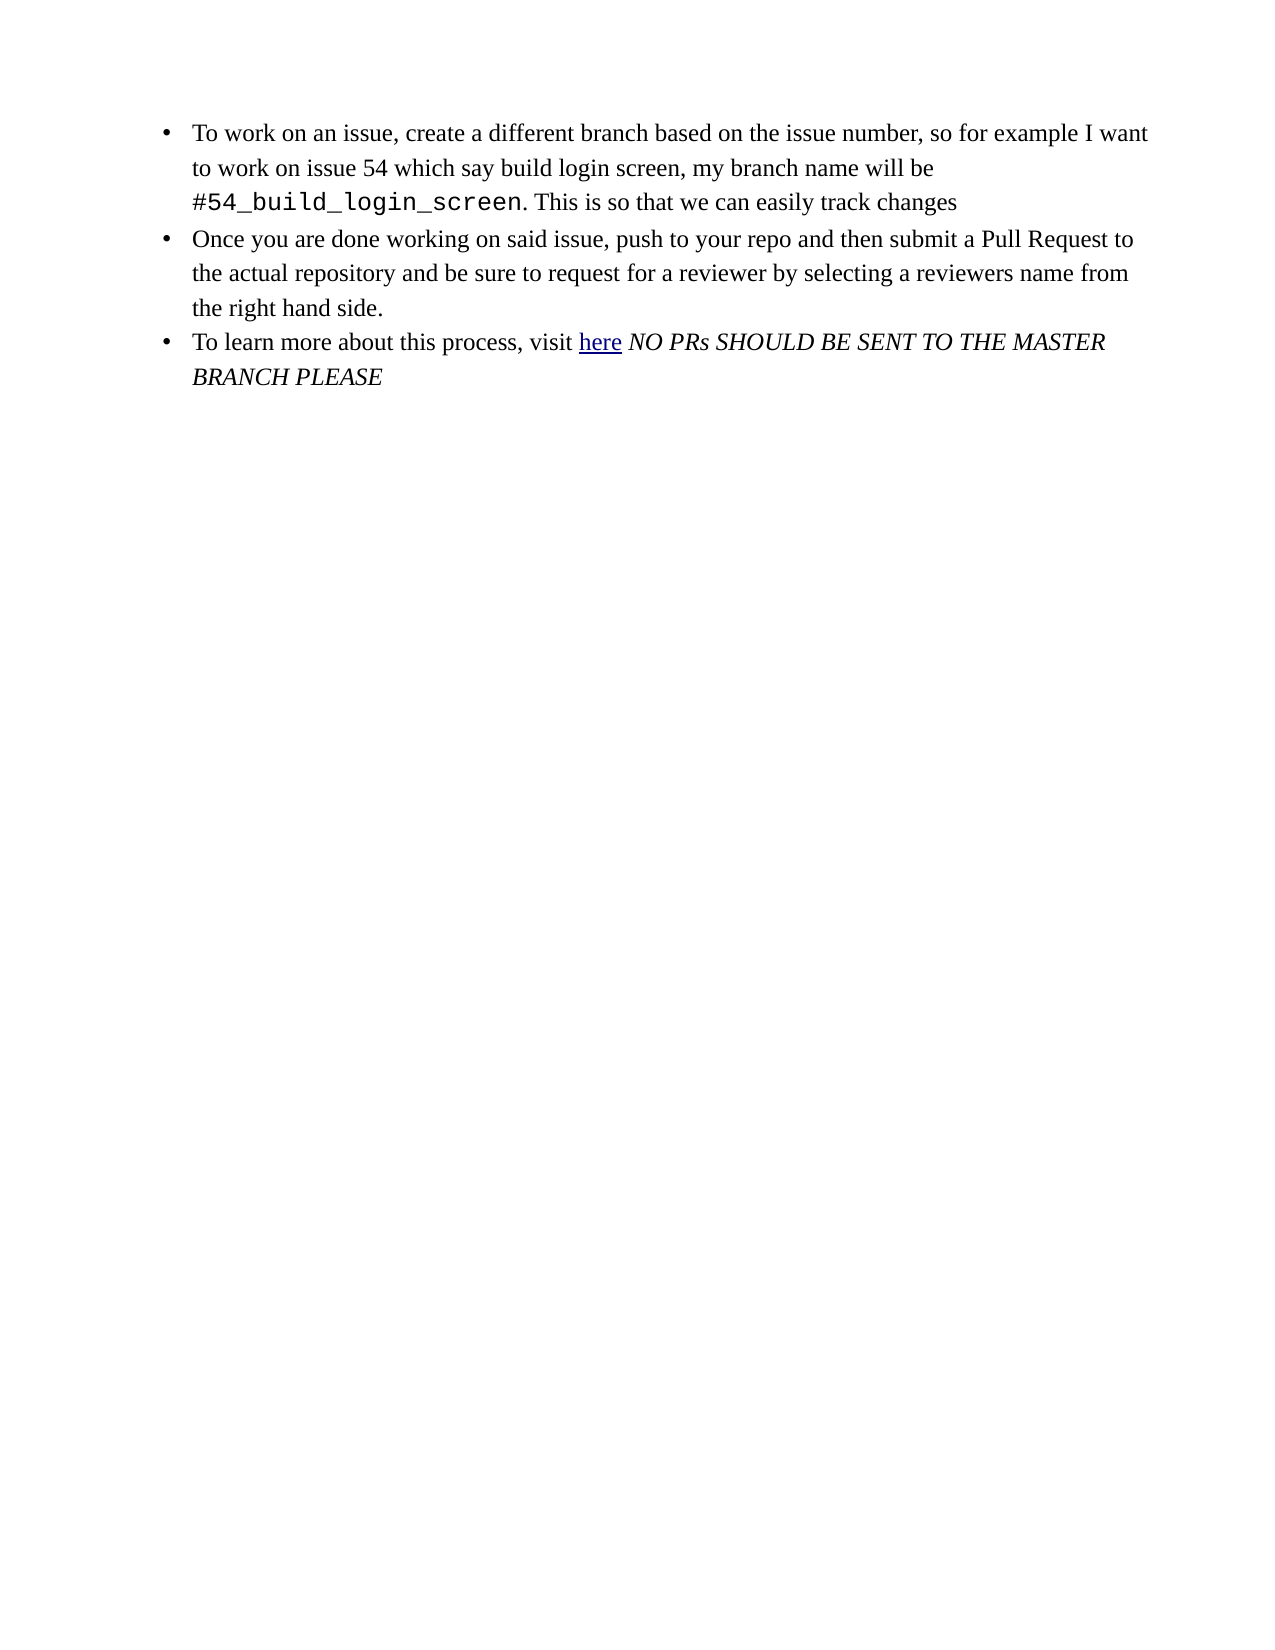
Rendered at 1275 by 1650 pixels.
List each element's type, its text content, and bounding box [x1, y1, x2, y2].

list Once you are done working on said issue, push to your repo and then submit a Pull Request to the actual repository and be sure to request for a reviewer by selecting a reviewers name from the right hand side. [162, 224, 1157, 322]
list To work on an issue, create a different branch based on the issue number, so for example I want to work on issue 54 which say build login screen, my branch name will be #54_build_login_screen. This is so that we can easily track changes [162, 118, 1157, 218]
list To learn more about this process, visit here NO PRs SHOULD BE SENT TO THE MASTER BRANCH PLEASE [162, 327, 1157, 391]
